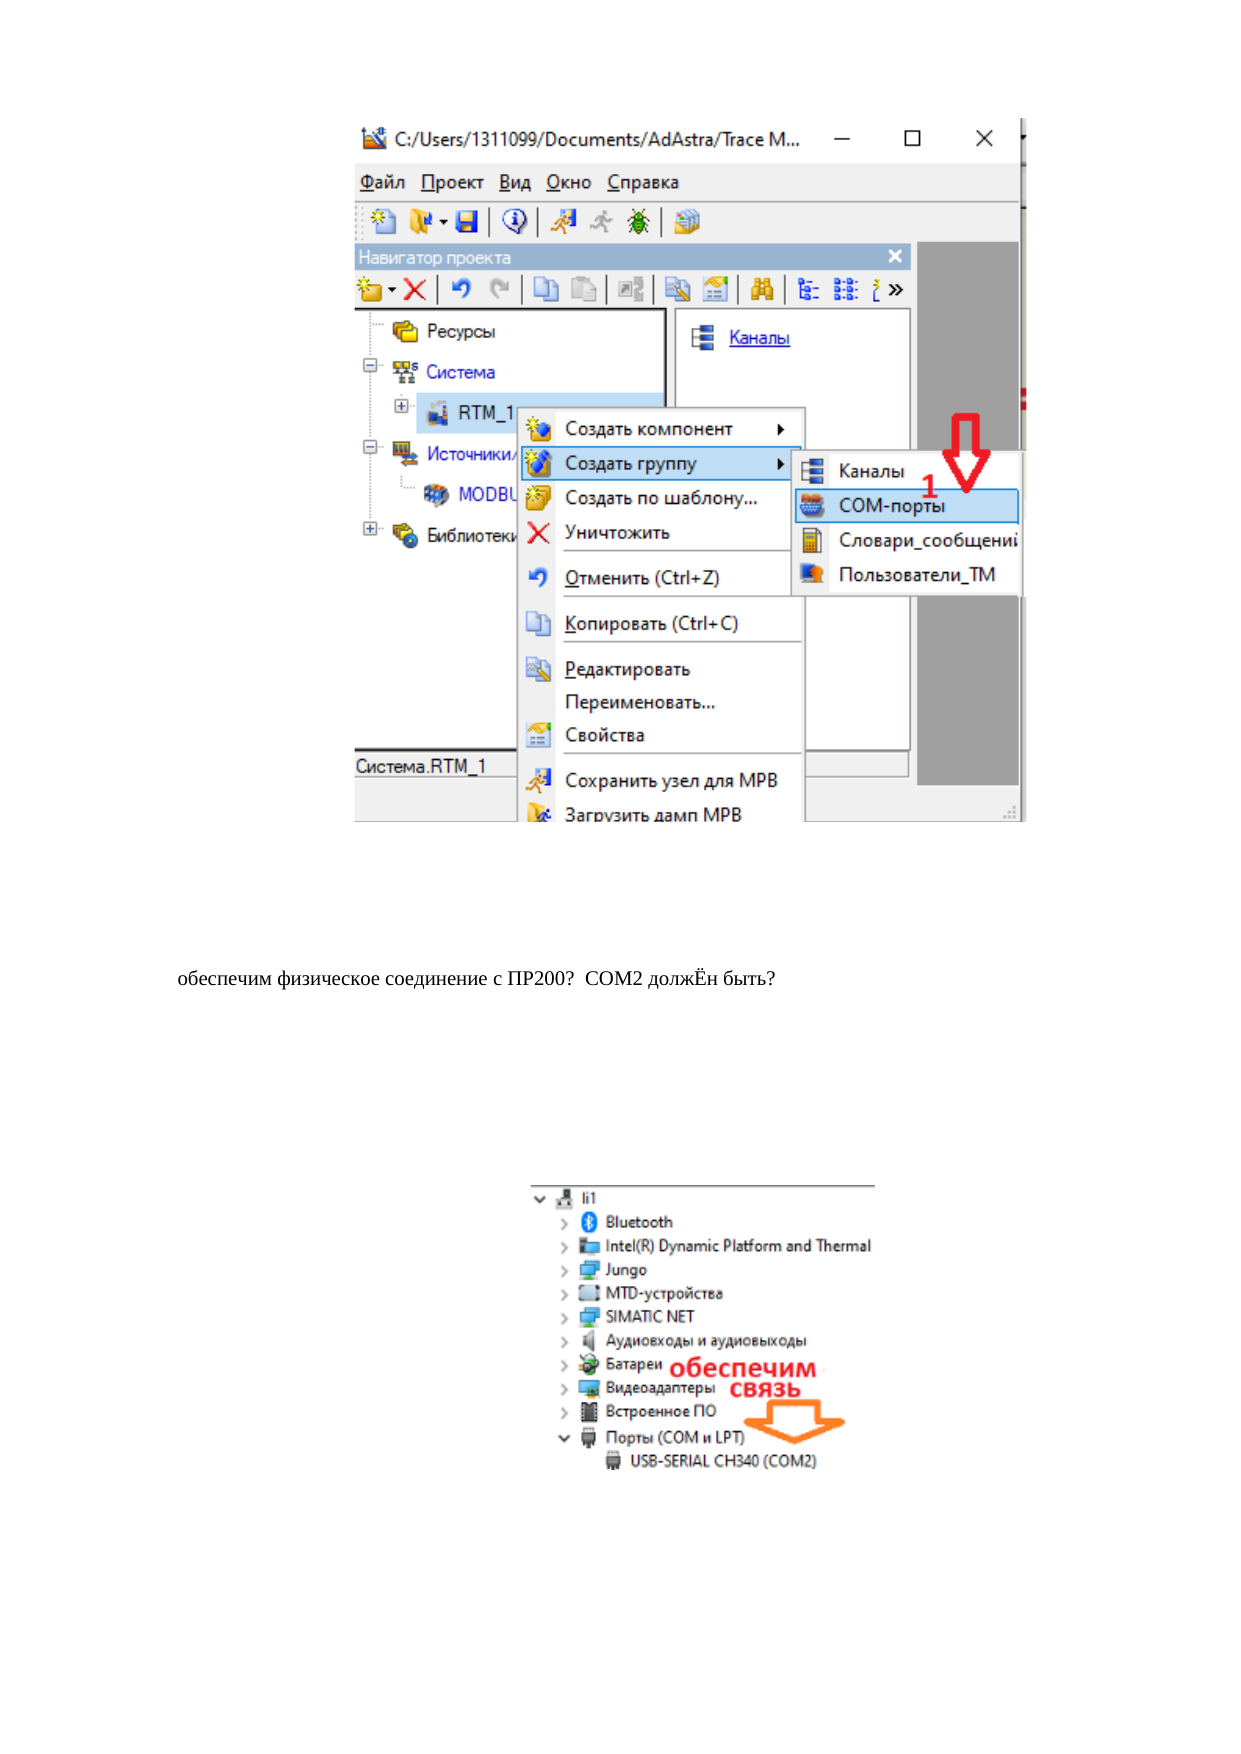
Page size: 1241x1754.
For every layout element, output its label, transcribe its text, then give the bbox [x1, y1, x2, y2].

text обеспечим физическое соединение с ПР200? COM2 должЁн быть? [177, 966, 1204, 990]
